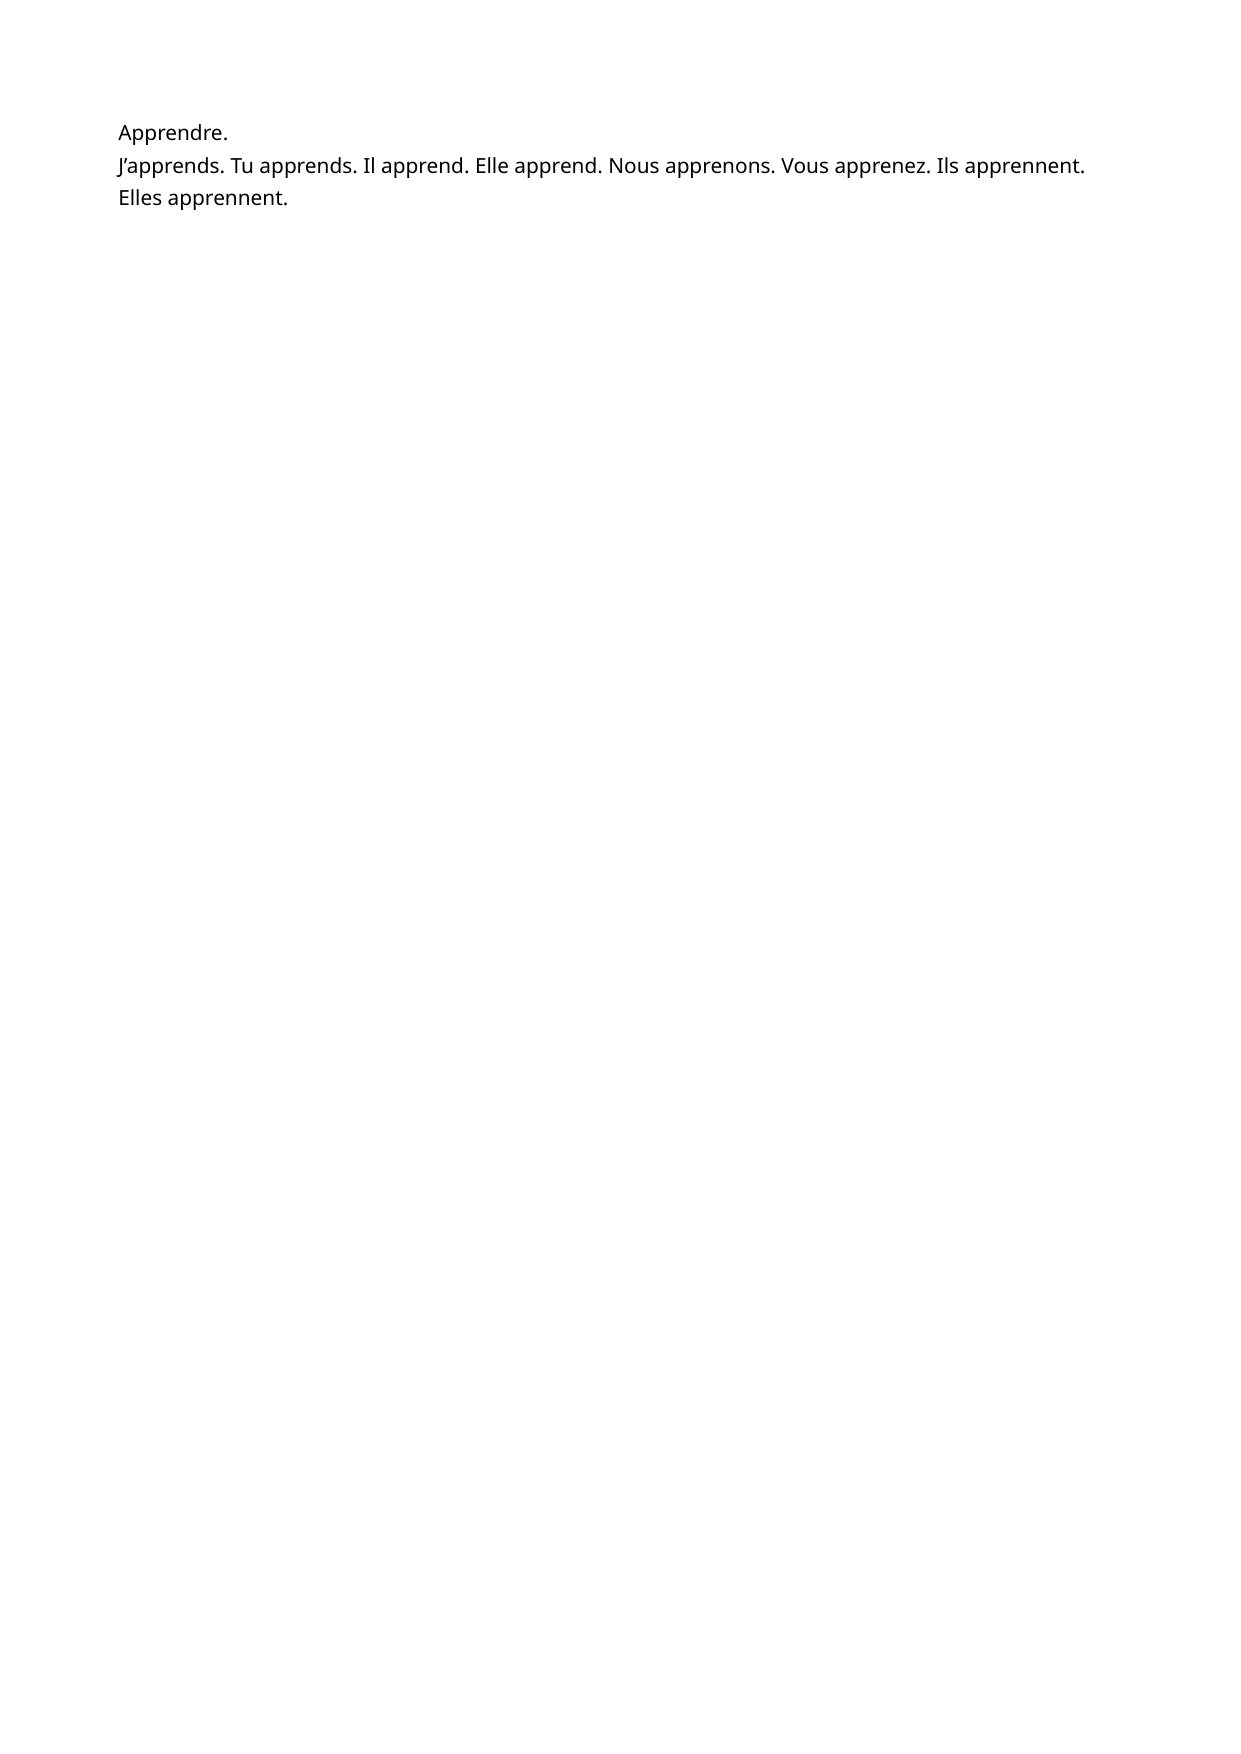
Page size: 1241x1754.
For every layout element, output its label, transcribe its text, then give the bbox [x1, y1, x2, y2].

text Apprendre. J’apprends. Tu apprends. Il apprend. Elle apprend. Nous apprenons. Vous apprenez. Ils apprennent. Elles apprennent. [118, 118, 1122, 212]
